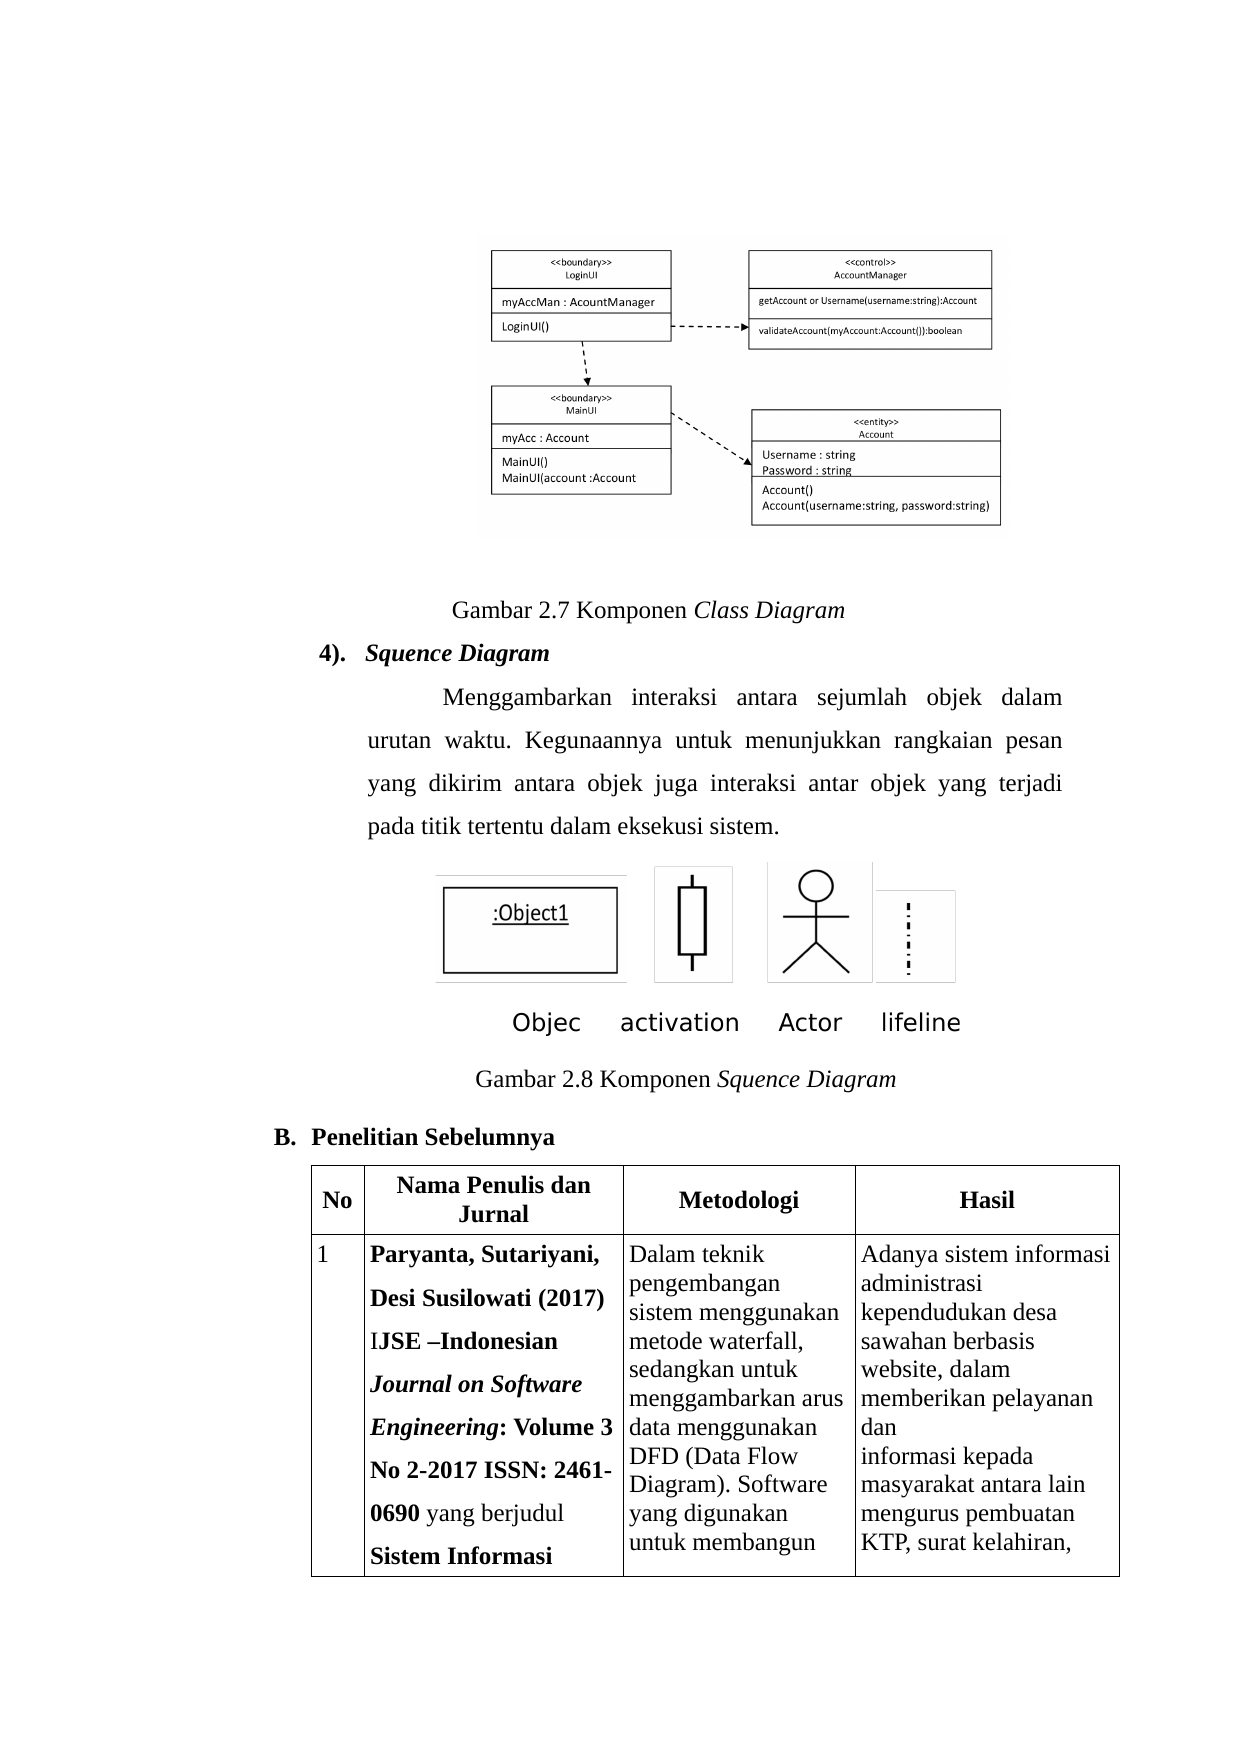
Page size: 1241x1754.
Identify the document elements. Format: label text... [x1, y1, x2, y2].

table_header Metodologi [624, 1166, 855, 1234]
picture [476, 234, 1011, 538]
table_header Hasil [856, 1166, 1119, 1234]
list Gambar 2.7 Komponen Class Diagram [236, 595, 1063, 624]
list Penelitian Sebelumnya [273, 1122, 1063, 1150]
table_cell Paryanta, Sutariyani, Desi Susilowati (2017) IJSE –Indonesian Journal on Software Engineering: Volume 3 No 2-2017 ISSN: 2461-0690 yang berjudul Sistem Informasi [365, 1235, 623, 1576]
table_cell Adanya sistem informasi administrasi kependudukan desa sawahan berbasis website, dalam memberikan pelayanan dan informasi kepada masyarakat antara lain mengurus pembuatan KTP, surat kelahiran, [856, 1235, 1119, 1576]
list Gambar 2.8 Komponen Squence Diagram [311, 1064, 1063, 1093]
table_cell Dalam teknik pengembangan sistem menggunakan metode waterfall, sedangkan untuk menggambarkan arus data menggunakan DFD (Data Flow Diagram). Software yang digunakan untuk membangun [624, 1235, 855, 1576]
table_cell 1 [312, 1235, 364, 1576]
table_header Nama Penulis dan Jurnal [365, 1166, 623, 1234]
picture [435, 862, 960, 1036]
text Menggambarkan interaksi antara sejumlah objek dalam urutan waktu. Kegunaannya untuk menunjukkan rangkaian pesan yang dikirim antara objek juga interaksi antar objek yang terjadi pada titik tertentu dalam eksekusi sistem. [367, 682, 1063, 840]
table_header No [312, 1166, 364, 1234]
text 4). Squence Diagram [319, 638, 1063, 667]
